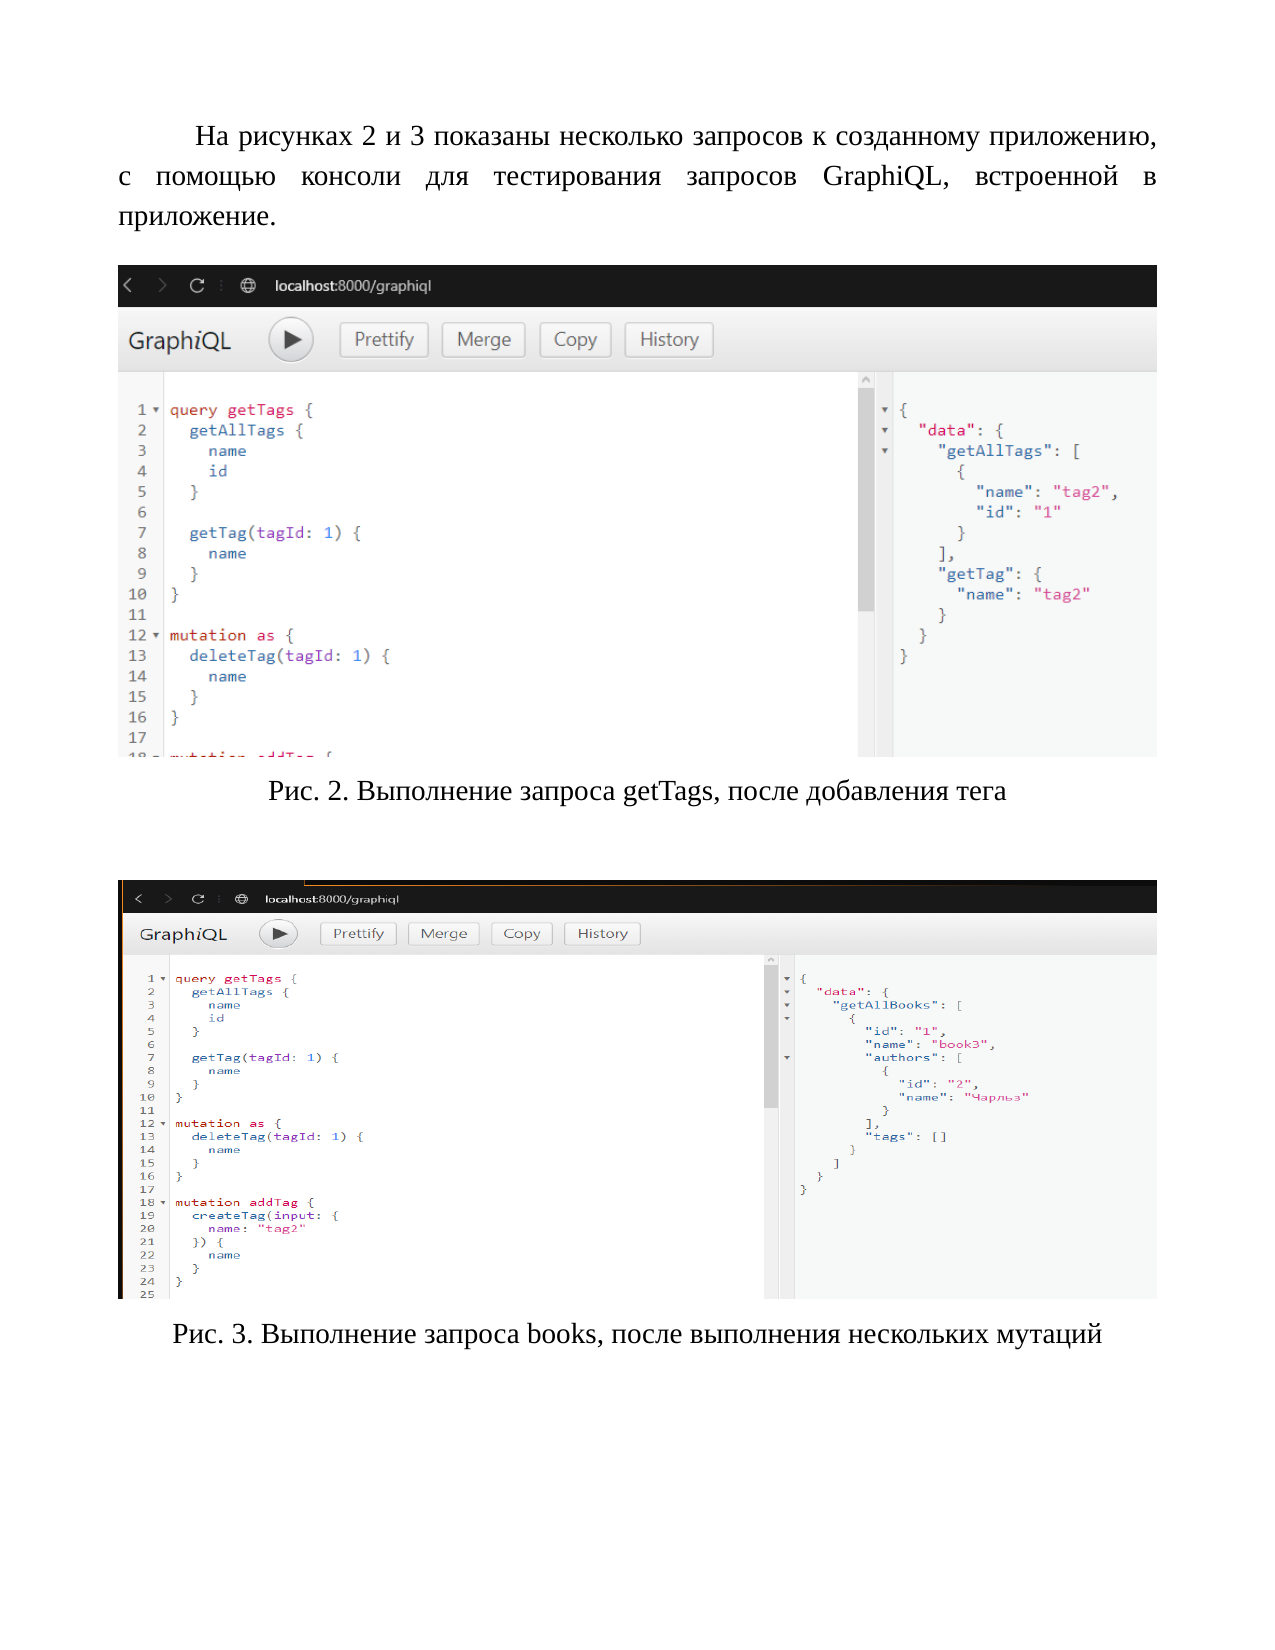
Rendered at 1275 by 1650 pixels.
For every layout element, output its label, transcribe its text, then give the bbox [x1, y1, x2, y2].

text Рис. 2. Выполнение запроса getTags, после добавления тега [118, 757, 1157, 806]
text На рисунках 2 и 3 показаны несколько запросов к созданному приложению, с помощью консоли для тестирования запросов GraphiQL, встроенной в приложение. [118, 118, 1157, 232]
picture [118, 880, 1157, 1299]
text Рис. 3. Выполнение запроса books, после выполнения нескольких мутаций [118, 1299, 1157, 1349]
picture [118, 265, 1157, 757]
